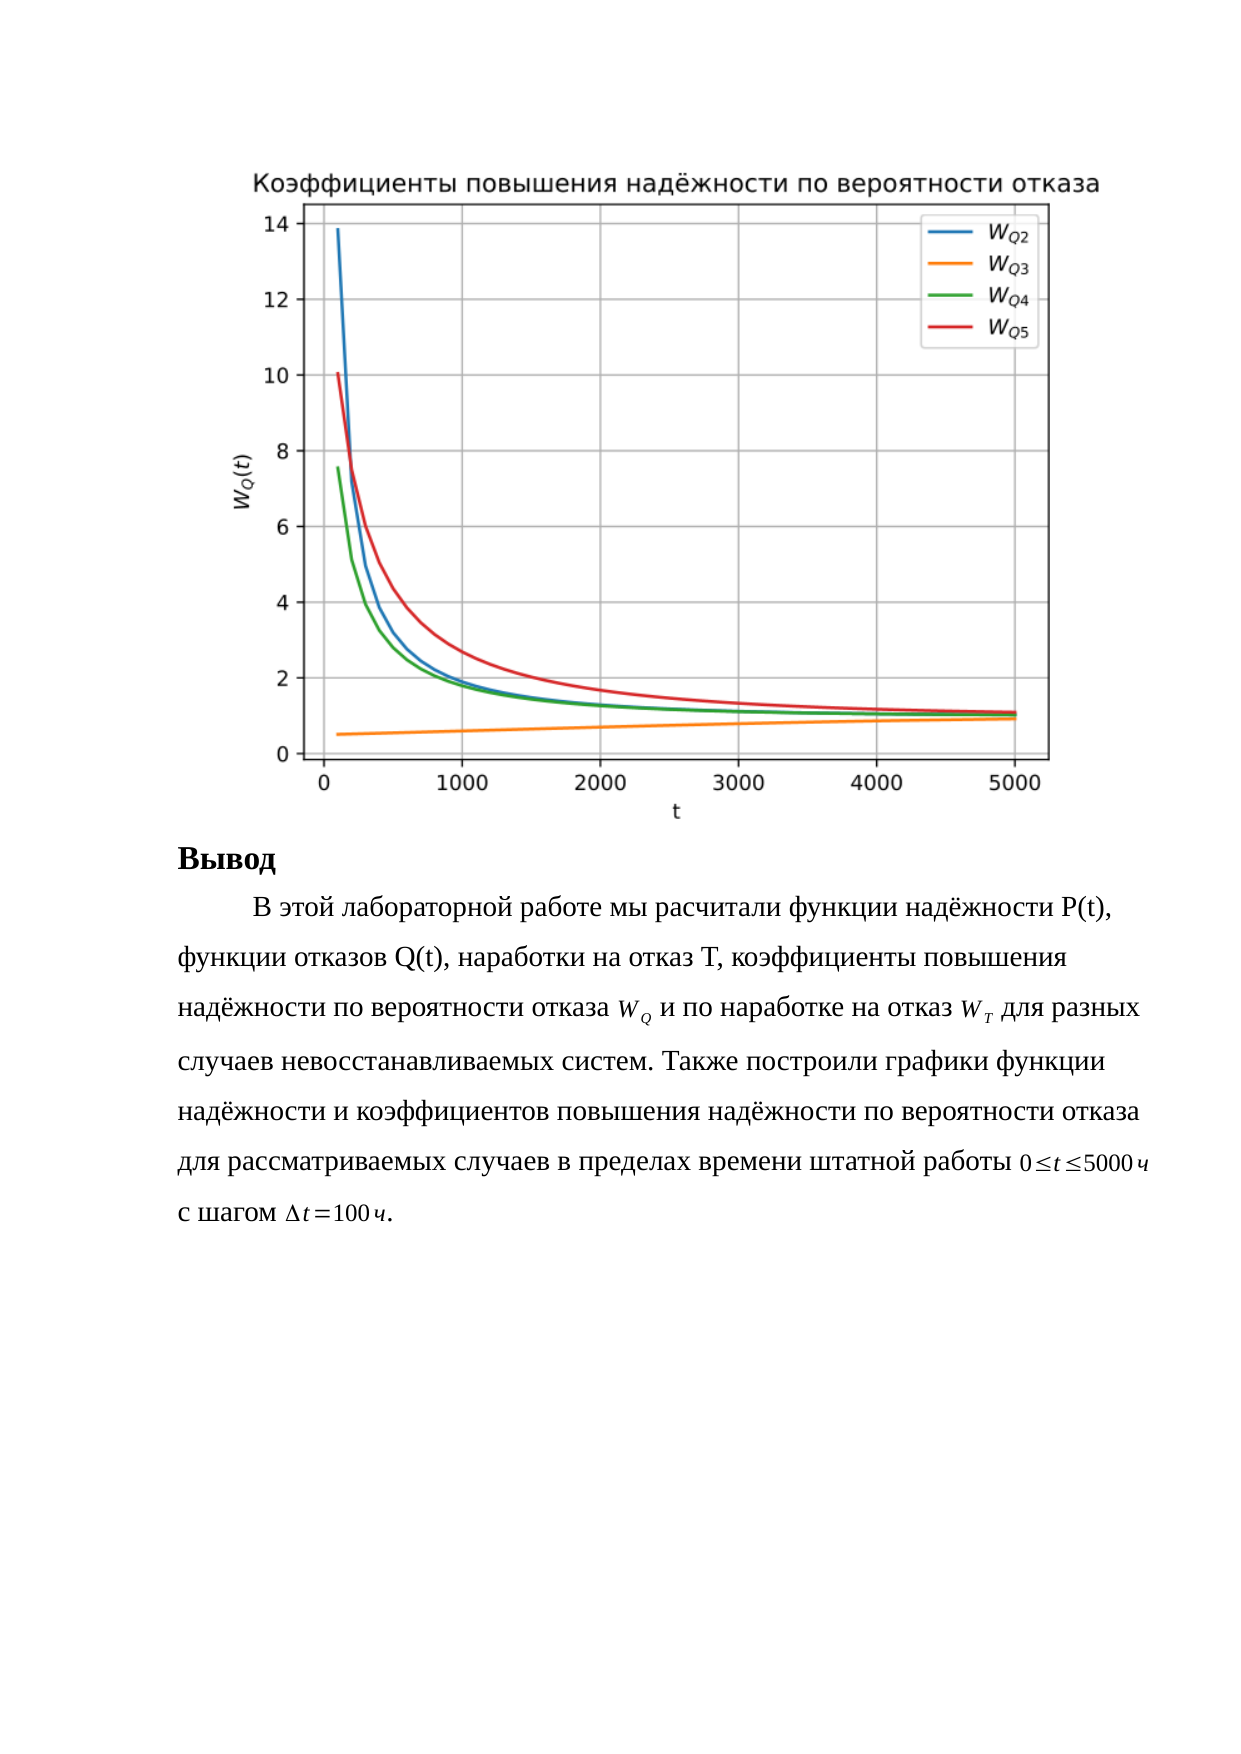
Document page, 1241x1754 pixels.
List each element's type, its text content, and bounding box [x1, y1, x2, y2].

subtitle Вывод [177, 118, 1152, 876]
picture [184, 118, 1145, 839]
text В этой лабораторной работе мы расчитали функции надёжности P(t), функции отказов Q(t), наработки на отказ T, коэффициенты повышения надёжности по вероятности отказа и по наработке на отказ для разных случаев невосстанавливаемых систем. Также построили графики функции надёжности и коэффициентов повышения надёжности по вероятности отказа для рассматриваемых случаев в пределах времени штатной работы с шагом . [177, 889, 1152, 1227]
